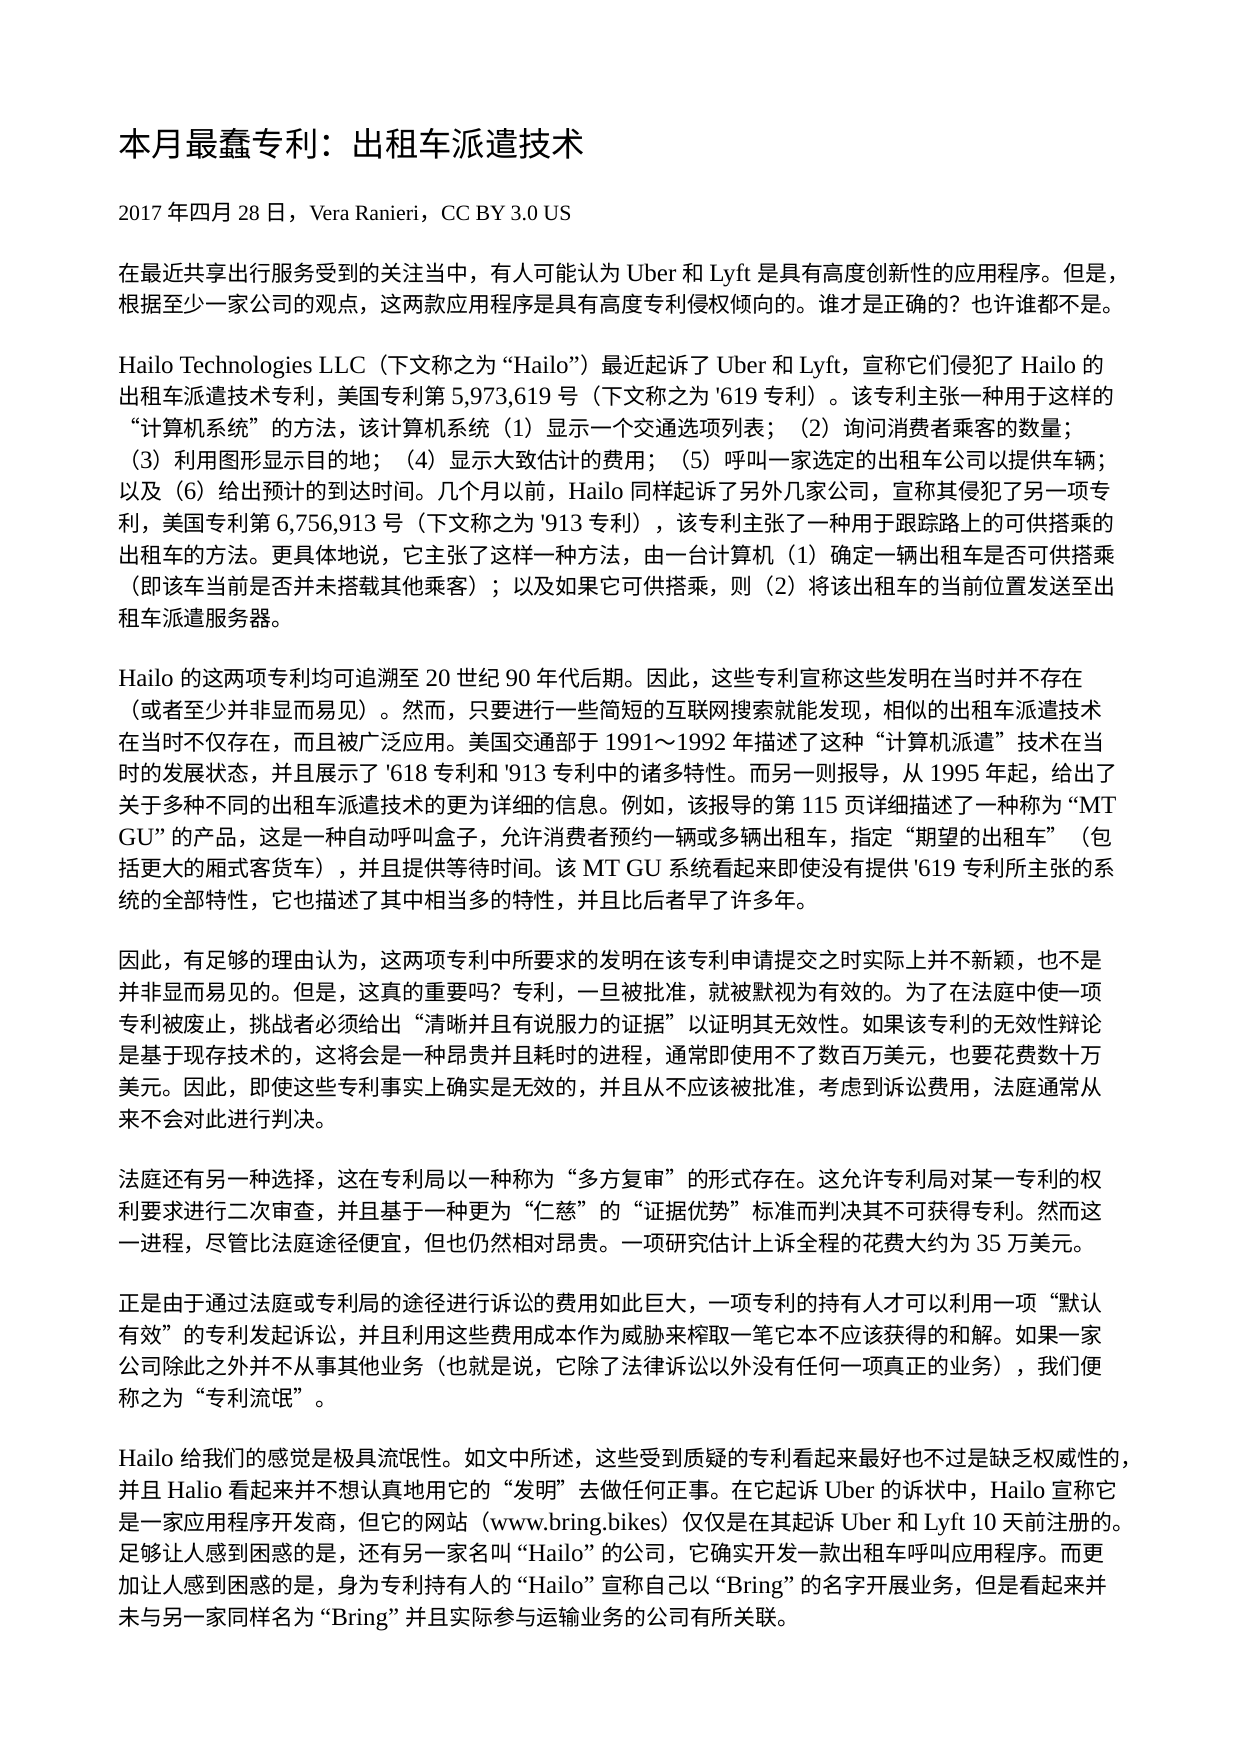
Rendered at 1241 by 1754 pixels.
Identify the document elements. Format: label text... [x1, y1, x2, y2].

text 法庭还有另一种选择，这在专利局以一种称为“多方复审”的形式存在。这允许专利局对某一专利的权利要求进行二次审查，并且基于一种更为“仁慈”的“证据优势”标准而判决其不可获得专利。然而这一进程，尽管比法庭途径便宜，但也仍然相对昂贵。一项研究估计上诉全程的花费大约为 35 万美元。 [118, 1162, 1122, 1257]
text Hailo Technologies LLC（下文称之为 “Hailo”）最近起诉了 Uber 和 Lyft，宣称它们侵犯了 Hailo 的出租车派遣技术专利，美国专利第 5,973,619 号（下文称之为 '619 专利）。该专利主张一种用于这样的“计算机系统”的方法，该计算机系统（1）显示一个交通选项列表；（2）询问消费者乘客的数量；（3）利用图形显示目的地；（4）显示大致估计的费用；（5）呼叫一家选定的出租车公司以提供车辆；以及（6）给出预计的到达时间。几个月以前，Hailo 同样起诉了另外几家公司，宣称其侵犯了另一项专利，美国专利第 6,756,913 号（下文称之为 '913 专利），该专利主张了一种用于跟踪路上的可供搭乘的出租车的方法。更具体地说，它主张了这样一种方法，由一台计算机（1）确定一辆出租车是否可供搭乘（即该车当前是否并未搭载其他乘客）；以及如果它可供搭乘，则（2）将该出租车的当前位置发送至出租车派遣服务器。 [118, 348, 1122, 633]
text 因此，有足够的理由认为，这两项专利中所要求的发明在该专利申请提交之时实际上并不新颖，也不是并非显而易见的。但是，这真的重要吗？专利，一旦被批准，就被默视为有效的。为了在法庭中使一项专利被废止，挑战者必须给出“清晰并且有说服力的证据”以证明其无效性。如果该专利的无效性辩论是基于现存技术的，这将会是一种昂贵并且耗时的进程，通常即使用不了数百万美元，也要花费数十万美元。因此，即使这些专利事实上确实是无效的，并且从不应该被批准，考虑到诉讼费用，法庭通常从来不会对此进行判决。 [118, 943, 1122, 1133]
text Hailo 的这两项专利均可追溯至 20 世纪 90 年代后期。因此，这些专利宣称这些发明在当时并不存在（或者至少并非显而易见）。然而，只要进行一些简短的互联网搜索就能发现，相似的出租车派遣技术在当时不仅存在，而且被广泛应用。美国交通部于 1991～1992 年描述了这种“计算机派遣”技术在当时的发展状态，并且展示了 '618 专利和 '913 专利中的诸多特性。而另一则报导，从 1995 年起，给出了关于多种不同的出租车派遣技术的更为详细的信息。例如，该报导的第 115 页详细描述了一种称为 “MT GU” 的产品，这是一种自动呼叫盒子，允许消费者预约一辆或多辆出租车，指定“期望的出租车”（包括更大的厢式客货车），并且提供等待时间。该 MT GU 系统看起来即使没有提供 '619 专利所主张的系统的全部特性，它也描述了其中相当多的特性，并且比后者早了许多年。 [118, 661, 1122, 915]
text 在最近共享出行服务受到的关注当中，有人可能认为 Uber 和 Lyft 是具有高度创新性的应用程序。但是，根据至少一家公司的观点，这两款应用程序是具有高度专利侵权倾向的。谁才是正确的？也许谁都不是。 [118, 256, 1122, 319]
text 本月最蠢专利：出租车派遣技术 [118, 118, 1122, 166]
text Hailo 给我们的感觉是极具流氓性。如文中所述，这些受到质疑的专利看起来最好也不过是缺乏权威性的，并且 Halio 看起来并不想认真地用它的“发明”去做任何正事。在它起诉 Uber 的诉状中，Hailo 宣称它是一家应用程序开发商，但它的网站（www.bring.bikes）仅仅是在其起诉 Uber 和 Lyft 10 天前注册的。足够让人感到困惑的是，还有另一家名叫 “Hailo” 的公司，它确实开发一款出租车呼叫应用程序。而更加让人感到困惑的是，身为专利持有人的 “Hailo” 宣称自己以 “Bring” 的名字开展业务，但是看起来并未与另一家同样名为 “Bring” 并且实际参与运输业务的公司有所关联。 [118, 1441, 1122, 1631]
text 2017 年四月 28 日，Vera Ranieri，CC BY 3.0 US [118, 195, 1122, 227]
text 正是由于通过法庭或专利局的途径进行诉讼的费用如此巨大，一项专利的持有人才可以利用一项“默认有效”的专利发起诉讼，并且利用这些费用成本作为威胁来榨取一笔它本不应该获得的和解。如果一家公司除此之外并不从事其他业务（也就是说，它除了法律诉讼以外没有任何一项真正的业务），我们便称之为“专利流氓”。 [118, 1286, 1122, 1413]
